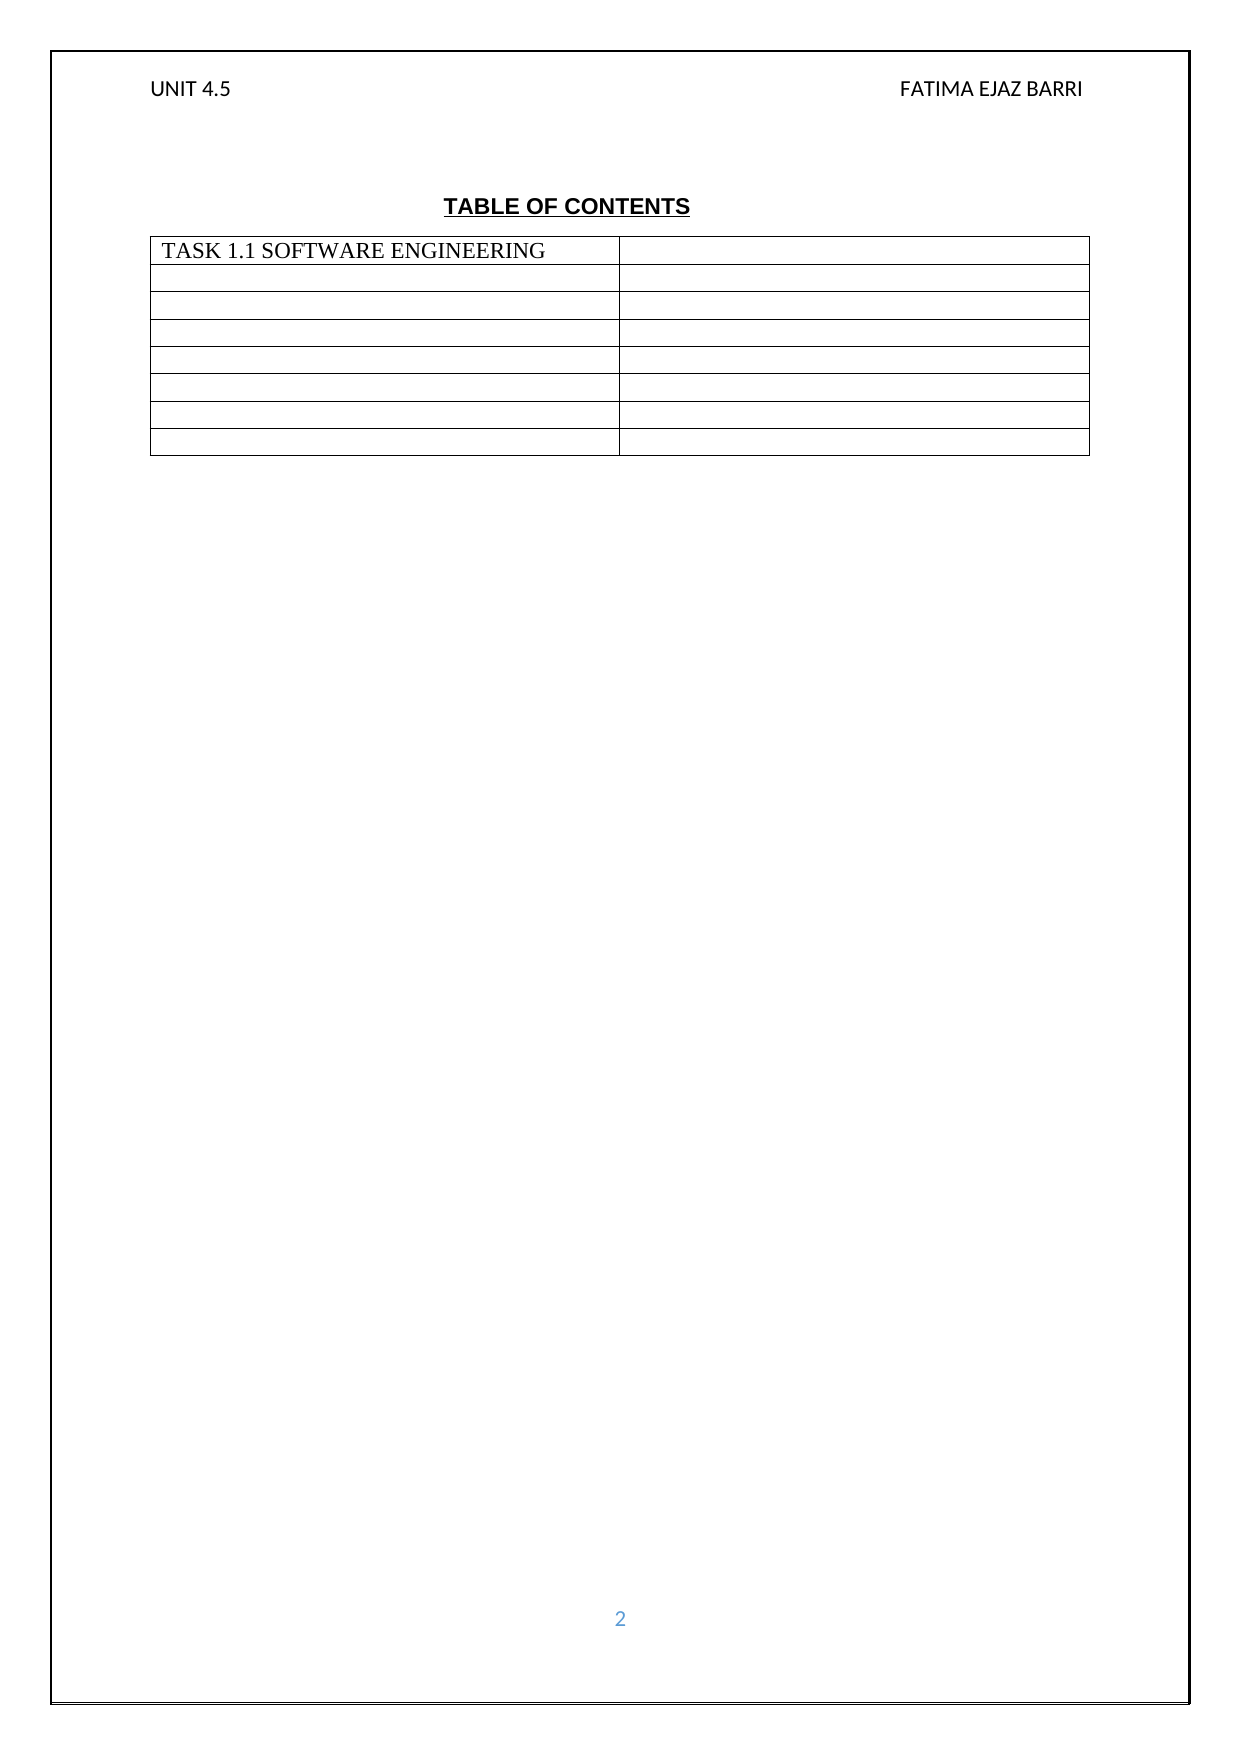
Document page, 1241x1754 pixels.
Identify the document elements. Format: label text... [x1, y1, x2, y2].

table_cell [151, 374, 619, 401]
table_cell [151, 429, 619, 455]
table_cell [151, 347, 619, 373]
table_cell [151, 320, 619, 346]
table_cell [620, 429, 1089, 455]
table_cell [620, 265, 1089, 291]
table_cell [620, 402, 1089, 428]
table_header [620, 237, 1089, 264]
table_cell [620, 320, 1089, 346]
table_cell [620, 292, 1089, 318]
table_cell [151, 292, 619, 318]
table_cell [620, 347, 1089, 373]
text TABLE OF CONTENTS [150, 193, 1090, 219]
table_cell [620, 374, 1089, 401]
table_cell [151, 402, 619, 428]
table_cell [151, 265, 619, 291]
table_header TASK 1.1 SOFTWARE ENGINEERING [151, 237, 619, 264]
